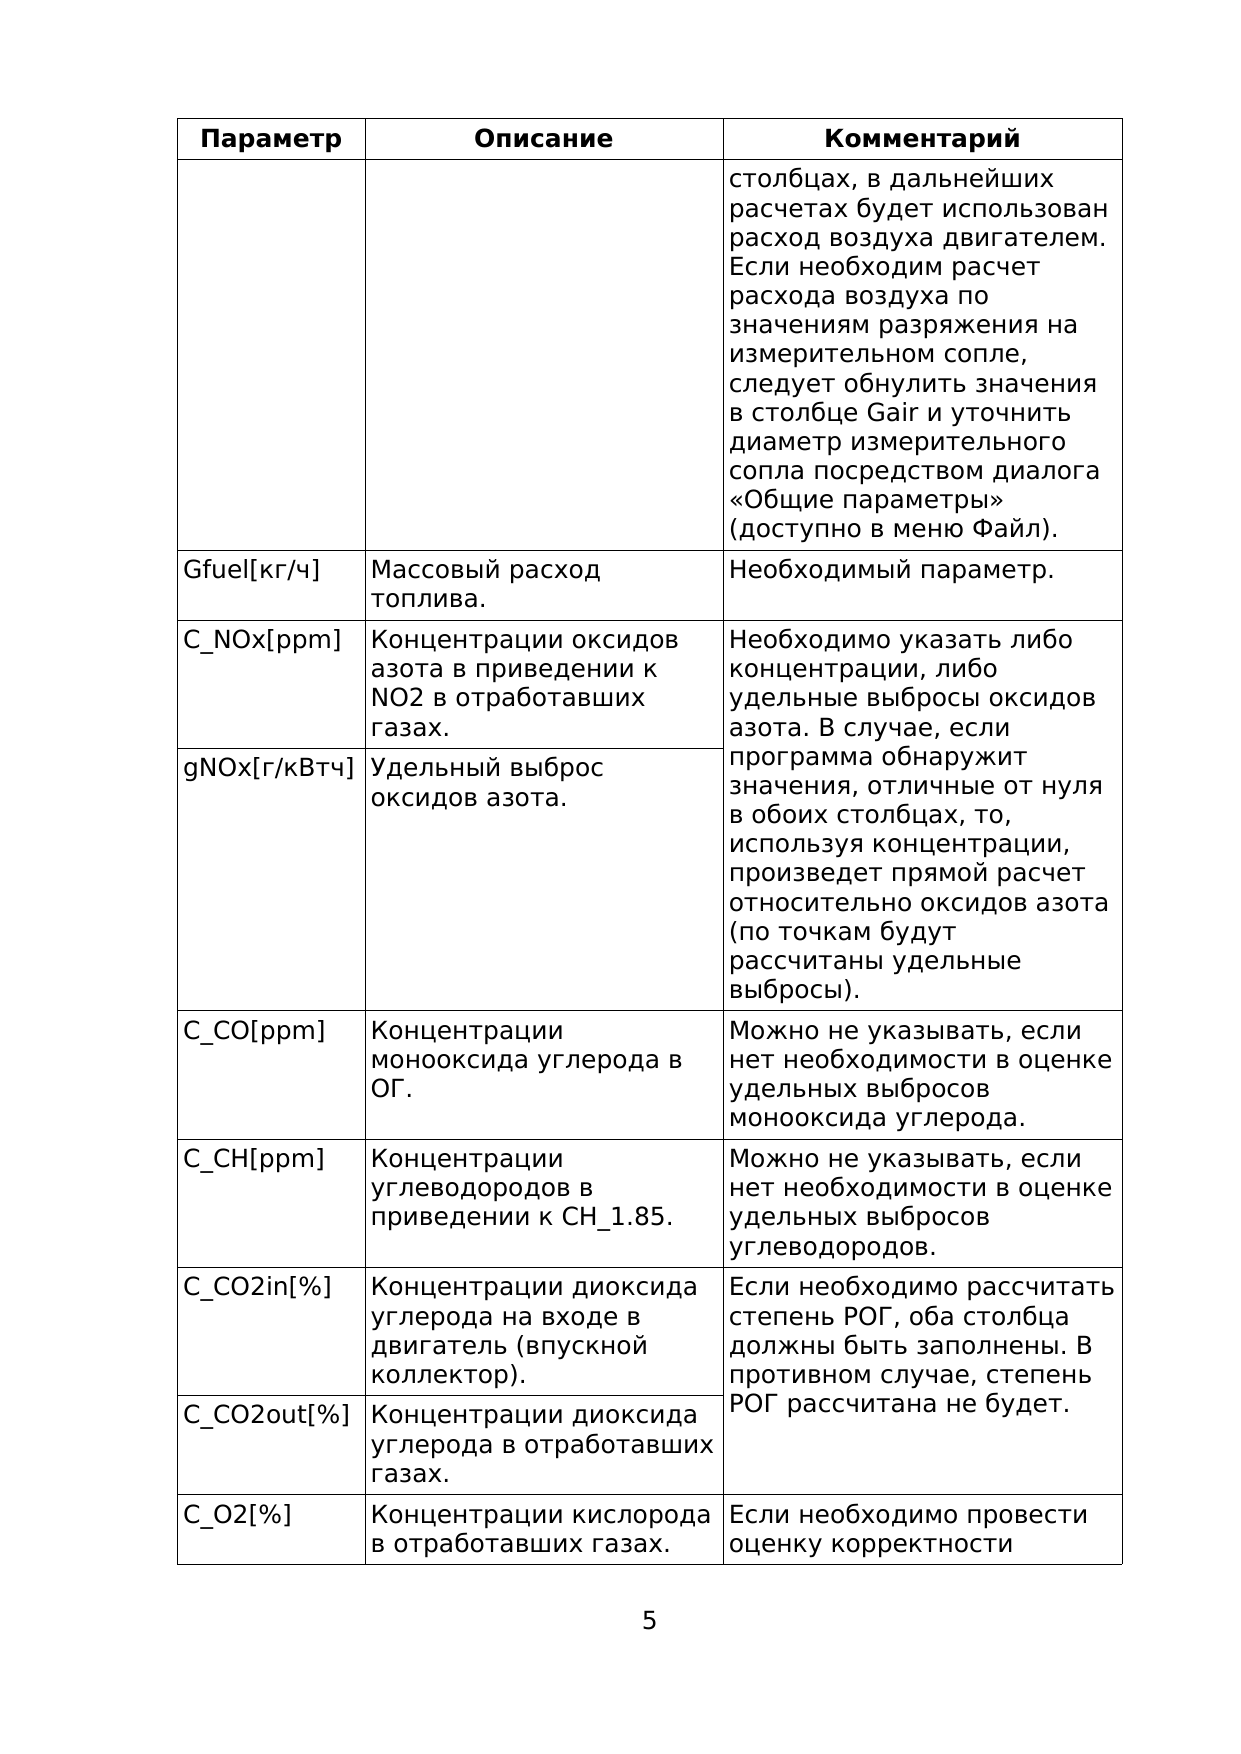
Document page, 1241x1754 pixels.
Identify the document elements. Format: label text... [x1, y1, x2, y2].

table_cell [366, 160, 723, 549]
table_cell C_NOx[ppm] [178, 621, 365, 748]
table_cell Концентрации диоксида углерода в отработавших газах. [366, 1396, 723, 1494]
table_cell Концентрации углеводородов в приведении к CH_1.85. [366, 1140, 723, 1267]
table_cell Если необходимо провести оценку корректности [724, 1495, 1122, 1564]
table_header Параметр [178, 119, 365, 159]
table_cell Если необходимо рассчитать степень РОГ, оба столбца должны быть заполнены. В противном случае, степень РОГ рассчитана не будет. [724, 1268, 1122, 1494]
table_cell Необходимый параметр. [724, 551, 1122, 619]
table_cell столбцах, в дальнейших расчетах будет использован расход воздуха двигателем. Если необходим расчет расхода воздуха по значениям разряжения на измерительном сопле, следует обнулить значения в столбце Gair и уточнить диаметр измерительного сопла посредством диалога «Общие параметры» (доступно в меню Файл). [724, 160, 1122, 549]
table_cell [178, 160, 365, 549]
table_cell Можно не указывать, если нет необходимости в оценке удельных выбросов углеводородов. [724, 1140, 1122, 1267]
table_cell gNOx[г/кВтч] [178, 749, 365, 1010]
table_cell Удельный выброс оксидов азота. [366, 749, 723, 1010]
table_cell C_CO2out[%] [178, 1396, 365, 1494]
table_cell Концентрации монооксида углерода в ОГ. [366, 1011, 723, 1138]
table_cell C_CO2in[%] [178, 1268, 365, 1395]
table_cell Gfuel[кг/ч] [178, 551, 365, 619]
table_cell C_O2[%] [178, 1495, 365, 1564]
table_cell Необходимо указать либо концентрации, либо удельные выбросы оксидов азота. В случае, если программа обнаружит значения, отличные от нуля в обоих столбцах, то, используя концентрации, произведет прямой расчет относительно оксидов азота (по точкам будут рассчитаны удельные выбросы). [724, 621, 1122, 1010]
table_header Комментарий [724, 119, 1122, 159]
table_cell Можно не указывать, если нет необходимости в оценке удельных выбросов монооксида углерода. [724, 1011, 1122, 1138]
table_cell Концентрации оксидов азота в приведении к NO2 в отработавших газах. [366, 621, 723, 748]
table_cell C_CO[ppm] [178, 1011, 365, 1138]
table_cell Массовый расход топлива. [366, 551, 723, 619]
table_cell Концентрации диоксида углерода на входе в двигатель (впускной коллектор). [366, 1268, 723, 1395]
table_cell C_CH[ppm] [178, 1140, 365, 1267]
table_header Описание [366, 119, 723, 159]
table_cell Концентрации кислорода в отработавших газах. [366, 1495, 723, 1564]
